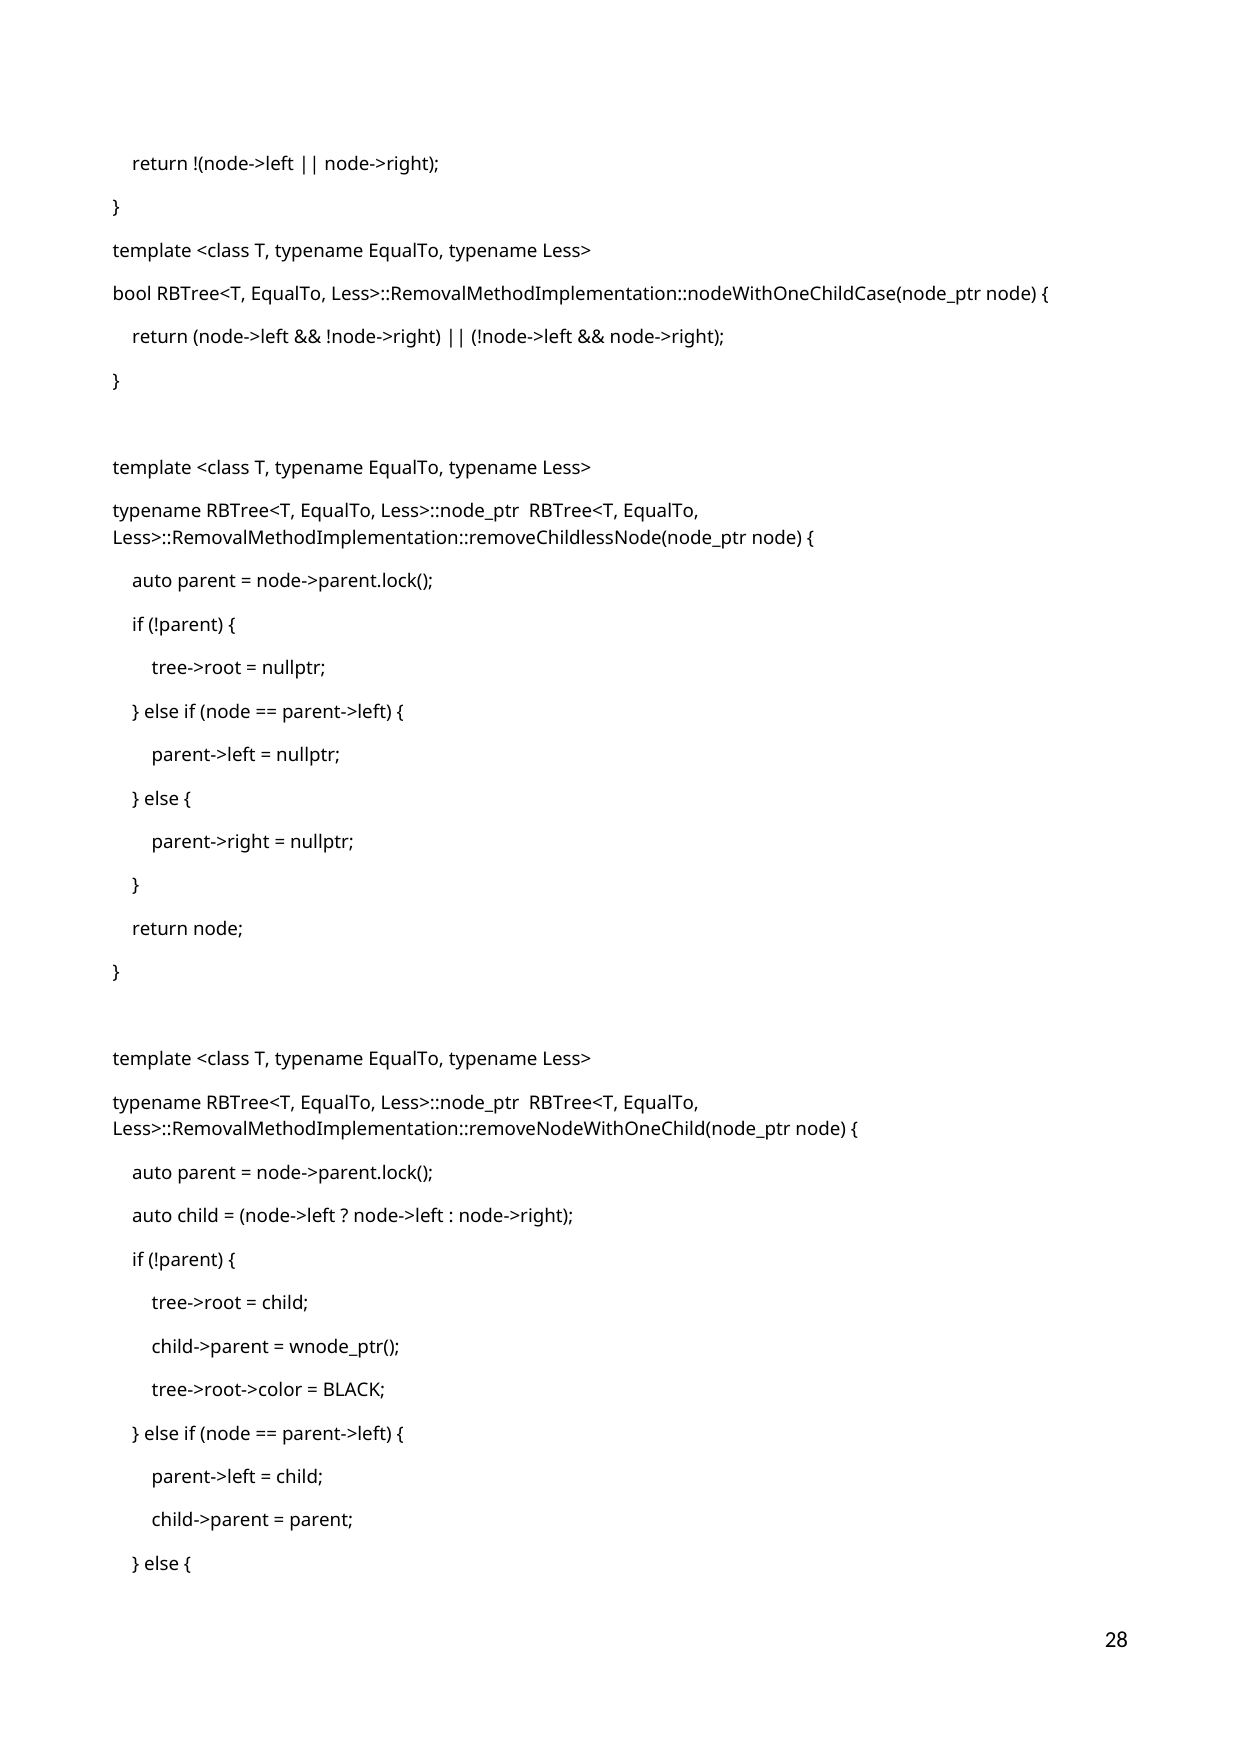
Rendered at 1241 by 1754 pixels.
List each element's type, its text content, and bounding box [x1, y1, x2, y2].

text } else { [112, 785, 1128, 810]
text } else if (node == parent->left) { [112, 698, 1128, 723]
text } [112, 193, 1128, 219]
text } else { [112, 1550, 1128, 1576]
text template <class T, typename EqualTo, typename Less> [112, 454, 1128, 479]
text return node; [112, 915, 1128, 941]
text return (node->left && !node->right) || (!node->left && node->right); [112, 324, 1128, 349]
text return !(node->left || node->right); [112, 150, 1128, 176]
text } else if (node == parent->left) { [112, 1420, 1128, 1445]
text } [112, 872, 1128, 897]
text parent->left = child; [112, 1463, 1128, 1489]
text tree->root = nullptr; [112, 654, 1128, 680]
text tree->root->color = BLACK; [112, 1376, 1128, 1402]
text template <class T, typename EqualTo, typename Less> [112, 237, 1128, 262]
text if (!parent) { [112, 1246, 1128, 1272]
text child->parent = wnode_ptr(); [112, 1333, 1128, 1358]
text typename RBTree<T, EqualTo, Less>::node_ptr RBTree<T, EqualTo, Less>::RemovalMethodImplementation::removeChildlessNode(node_ptr node) { [112, 497, 1128, 550]
text bool RBTree<T, EqualTo, Less>::RemovalMethodImplementation::nodeWithOneChildCase(node_ptr node) { [112, 280, 1128, 306]
text template <class T, typename EqualTo, typename Less> [112, 1046, 1128, 1071]
text auto child = (node->left ? node->left : node->right); [112, 1203, 1128, 1228]
text typename RBTree<T, EqualTo, Less>::node_ptr RBTree<T, EqualTo, Less>::RemovalMethodImplementation::removeNodeWithOneChild(node_ptr node) { [112, 1089, 1128, 1141]
text parent->right = nullptr; [112, 828, 1128, 854]
text if (!parent) { [112, 611, 1128, 637]
text tree->root = child; [112, 1289, 1128, 1315]
text child->parent = parent; [112, 1507, 1128, 1532]
text auto parent = node->parent.lock(); [112, 568, 1128, 593]
text parent->left = nullptr; [112, 741, 1128, 767]
text } [112, 367, 1128, 393]
text auto parent = node->parent.lock(); [112, 1159, 1128, 1185]
text } [112, 959, 1128, 984]
